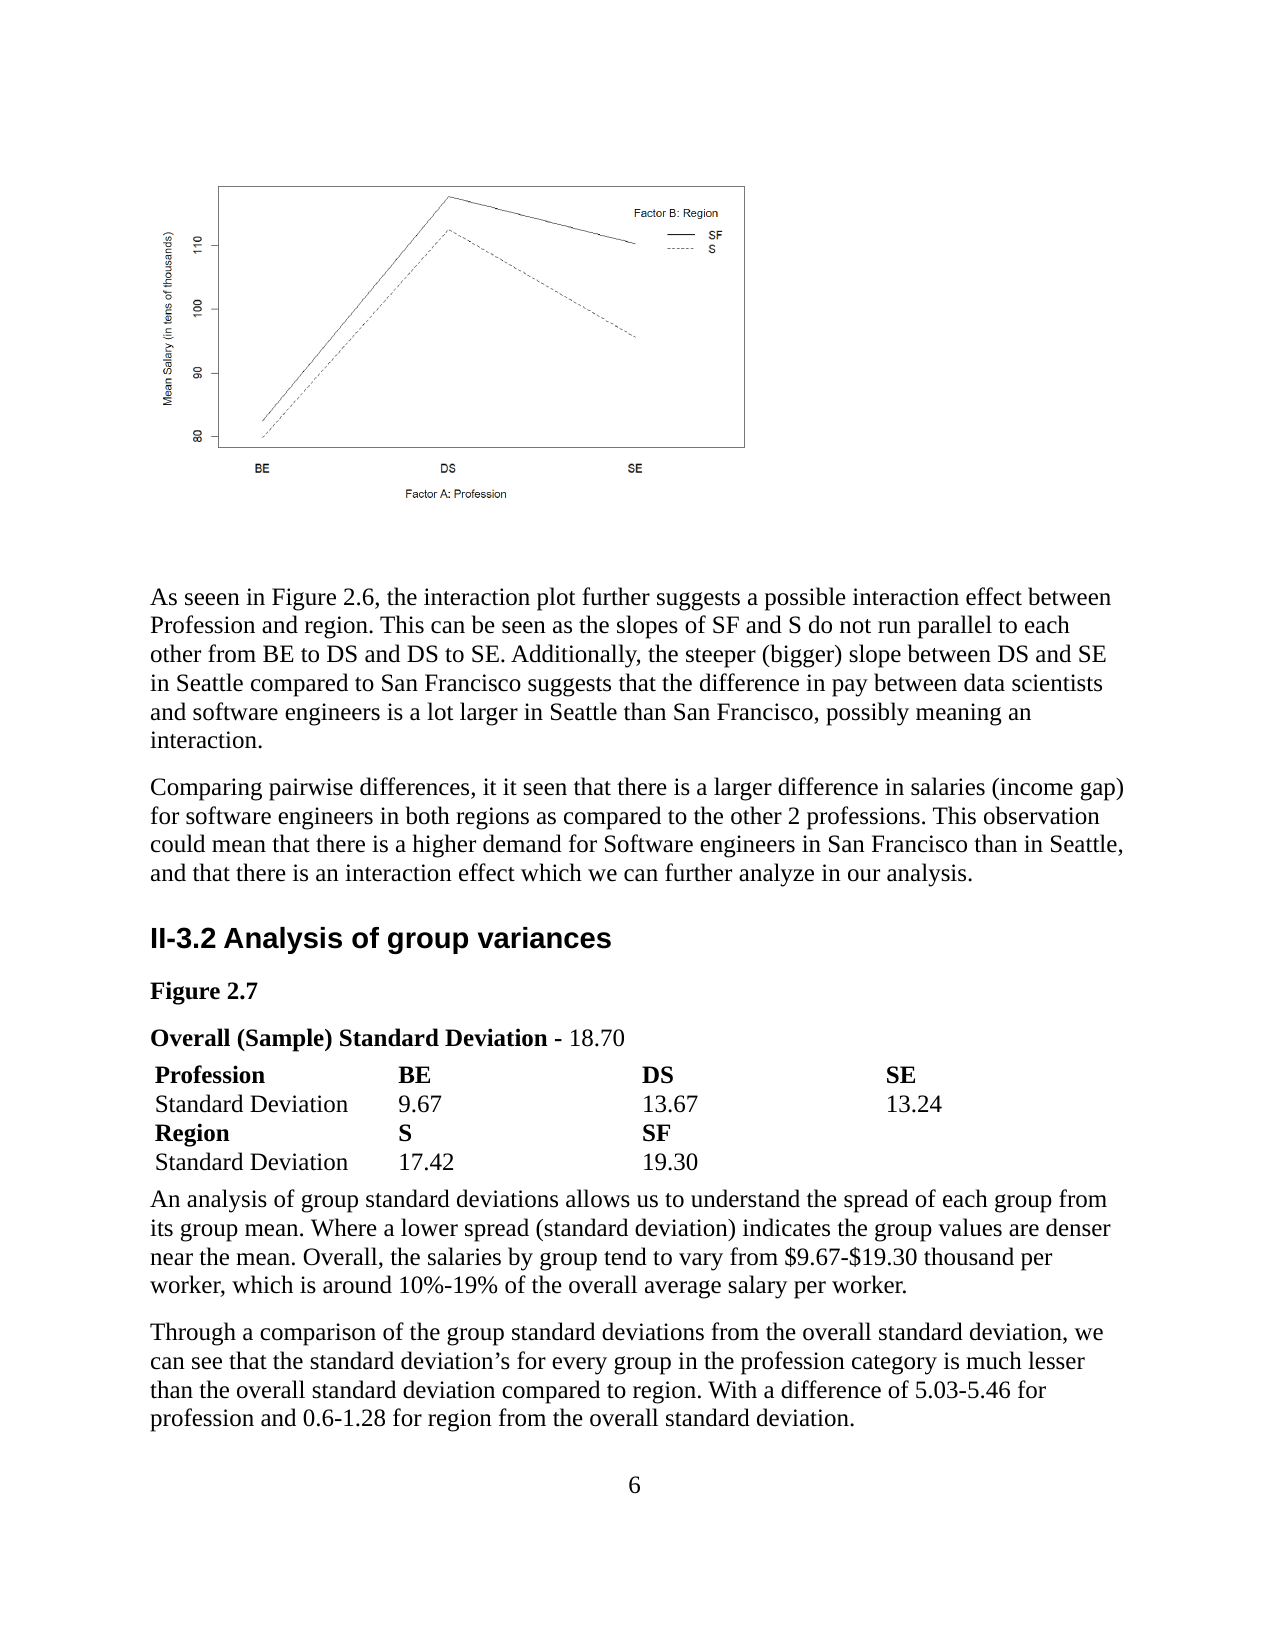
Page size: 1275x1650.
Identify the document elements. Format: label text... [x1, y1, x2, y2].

subtitle II-3.2 Analysis of group variances [150, 921, 1125, 954]
table_cell Standard Deviation [150, 1147, 394, 1175]
table_cell Standard Deviation [150, 1089, 394, 1118]
table_cell 17.42 [394, 1147, 637, 1175]
text Figure 2.7 [150, 976, 1125, 1005]
table_cell 13.67 [638, 1089, 881, 1118]
table_cell [881, 1147, 1125, 1175]
picture [150, 150, 775, 517]
table_cell Region [150, 1118, 394, 1147]
table_cell [881, 1118, 1125, 1147]
text Overall (Sample) Standard Deviation - 18.70 [150, 1023, 1125, 1051]
table_cell SF [638, 1118, 881, 1147]
table_cell 9.67 [394, 1089, 637, 1118]
text An analysis of group standard deviations allows us to understand the spread of each group from its group mean. Where a lower spread (standard deviation) indicates the group values are denser near the mean. Overall, the salaries by group tend to vary from $9.67-$19.30 thousand per worker, which is around 10%-19% of the overall average salary per worker. [150, 1184, 1125, 1299]
text Comparing pairwise differences, it it seen that there is a larger difference in salaries (income gap) for software engineers in both regions as compared to the other 2 professions. This observation could mean that there is a higher demand for Software engineers in San Francisco than in Seattle, and that there is an interaction effect which we can further analyze in our analysis. [150, 772, 1125, 887]
table_header SE [881, 1060, 1125, 1089]
table_header Profession [150, 1060, 394, 1089]
text As seeen in Figure 2.6, the interaction plot further suggests a possible interaction effect between Profession and region. This can be seen as the slopes of SF and S do not run parallel to each other from BE to DS and DS to SE. Additionally, the steeper (bigger) slope between DS and SE in Seattle compared to San Francisco suggests that the difference in pay between data scientists and software engineers is a lot larger in Seattle than San Francisco, possibly meaning an interaction. [150, 582, 1125, 754]
text Through a comparison of the group standard deviations from the overall standard deviation, we can see that the standard deviation’s for every group in the profession category is much lesser than the overall standard deviation compared to region. With a difference of 5.03-5.46 for profession and 0.6-1.28 for region from the overall standard deviation. [150, 1317, 1125, 1432]
table_cell S [394, 1118, 637, 1147]
table_cell 19.30 [638, 1147, 881, 1175]
table_header DS [638, 1060, 881, 1089]
table_cell 13.24 [881, 1089, 1125, 1118]
table_header BE [394, 1060, 637, 1089]
